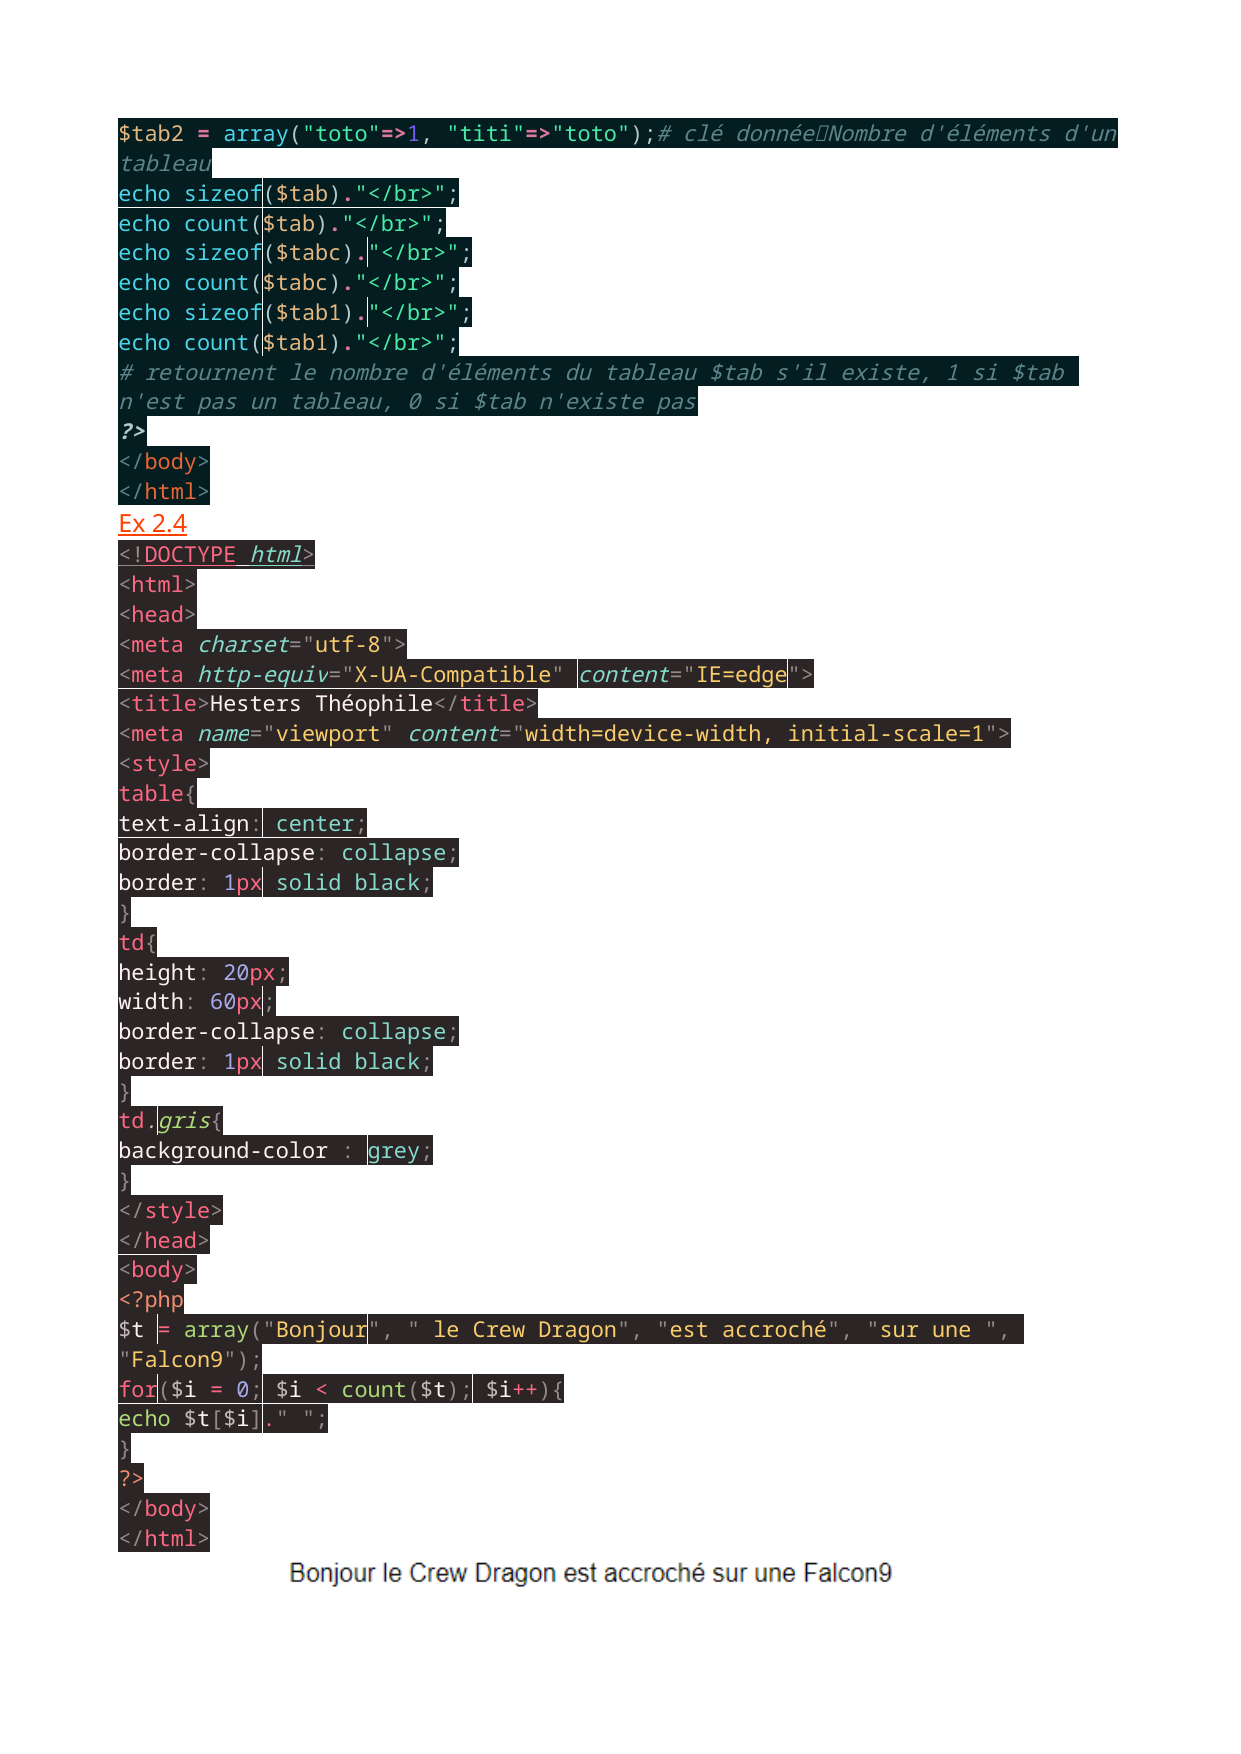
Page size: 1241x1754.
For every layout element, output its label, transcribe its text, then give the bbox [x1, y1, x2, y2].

text border: 1px solid black; [118, 867, 1122, 897]
text </style> [118, 1195, 1122, 1225]
text <meta name="viewport" content="width=device-width, initial-scale=1"> [118, 718, 1122, 748]
text <meta http-equiv="X-UA-Compatible" content="IE=edge"> [118, 659, 1122, 688]
text } [118, 1165, 1122, 1195]
text ?> [118, 416, 1122, 446]
text background-color : grey; [118, 1135, 1122, 1165]
text echo count($tabc)."</br>"; [118, 267, 1122, 297]
text echo sizeof($tab1)."</br>"; [118, 297, 1122, 327]
text </body> [118, 1493, 1122, 1523]
text text-align: center; [118, 808, 1122, 837]
text # retournent le nombre d'éléments du tableau $tab s'il existe, 1 si $tab n'est pas un tableau, 0 si $tab n'existe pas [118, 356, 1122, 416]
text <?php [118, 1284, 1122, 1314]
text </body> [118, 446, 1122, 476]
text echo count($tab)."</br>"; [118, 207, 1122, 237]
text echo $t[$i]." "; [118, 1403, 1122, 1433]
text echo sizeof($tabc)."</br>"; [118, 237, 1122, 267]
text height: 20px; [118, 957, 1122, 986]
text ?> [118, 1463, 1122, 1493]
text <title>Hesters Théophile</title> [118, 688, 1122, 718]
text echo sizeof($tab)."</br>"; [118, 178, 1122, 207]
text td{ [118, 927, 1122, 957]
text td.gris{ [118, 1106, 1122, 1135]
text <head> [118, 599, 1122, 629]
text echo count($tab1)."</br>"; [118, 327, 1122, 356]
picture [280, 1552, 960, 1590]
text $t = array("Bonjour", " le Crew Dragon", "est accroché", "sur une ", "Falcon9"); [118, 1314, 1122, 1374]
text } [118, 1076, 1122, 1106]
text border-collapse: collapse; [118, 1016, 1122, 1046]
text </html> [118, 476, 1122, 505]
text </head> [118, 1225, 1122, 1254]
text Ex 2.4 [118, 505, 1122, 539]
text } [118, 897, 1122, 927]
text </html> [118, 1523, 1122, 1552]
text border-collapse: collapse; [118, 837, 1122, 867]
text width: 60px; [118, 986, 1122, 1016]
text } [118, 1433, 1122, 1463]
text $tab2 = array("toto"=>1, "titi"=>"toto");# clé donnéeNombre d'éléments d'un tableau [118, 118, 1122, 178]
text <!DOCTYPE html> [118, 539, 1122, 569]
text <meta charset="utf-8"> [118, 629, 1122, 659]
text table{ [118, 778, 1122, 808]
text <body> [118, 1254, 1122, 1284]
text <html> [118, 569, 1122, 599]
text border: 1px solid black; [118, 1046, 1122, 1076]
text <style> [118, 748, 1122, 778]
text for($i = 0; $i < count($t); $i++){ [118, 1374, 1122, 1403]
